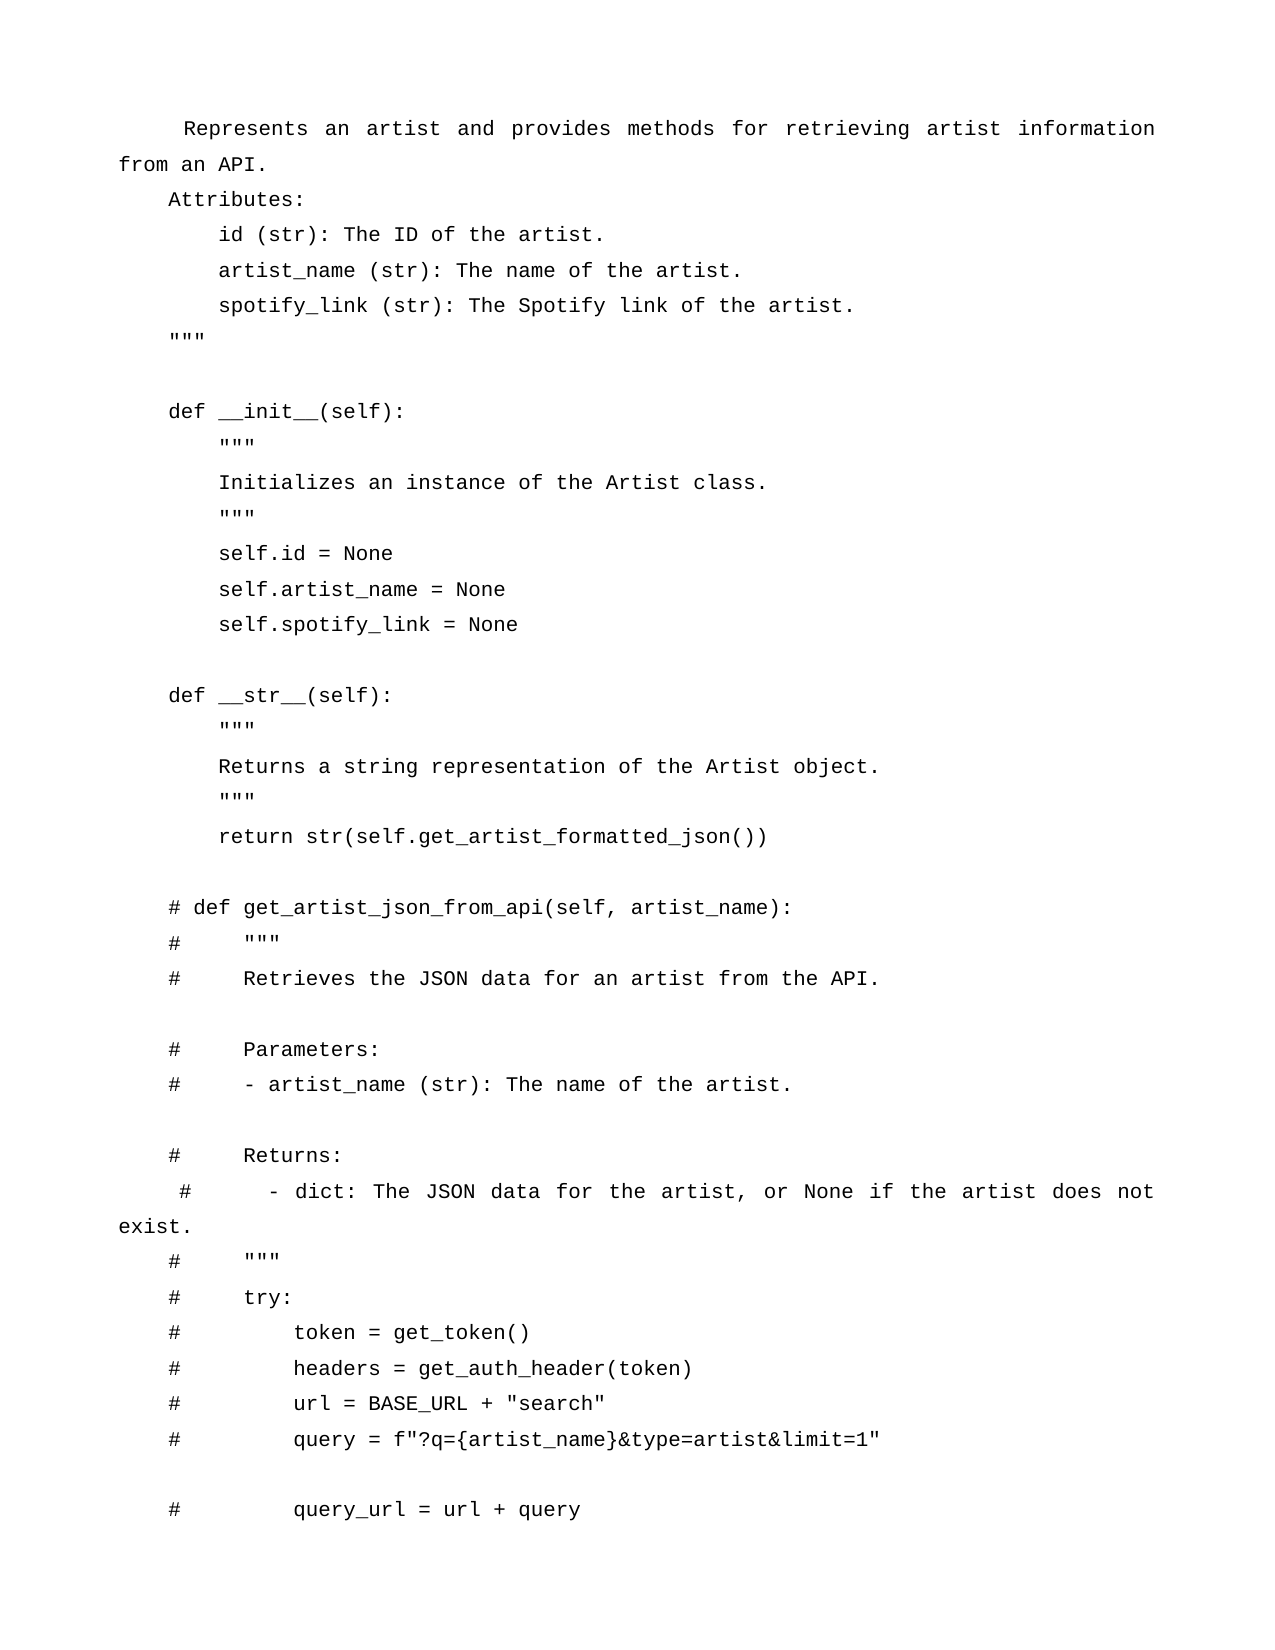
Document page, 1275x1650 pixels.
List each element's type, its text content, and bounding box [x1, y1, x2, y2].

text Represents an artist and provides methods for retrieving artist information from an API. [118, 118, 1157, 177]
text # Retrieves the JSON data for an artist from the API. [118, 968, 1157, 992]
text return str(self.get_artist_formatted_json()) [118, 826, 1157, 850]
text # query_url = url + query [118, 1499, 1157, 1523]
text """ [118, 331, 1157, 354]
text """ [118, 720, 1157, 744]
text id (str): The ID of the artist. [118, 224, 1157, 248]
text """ [118, 791, 1157, 815]
text # """ [118, 933, 1157, 956]
text spotify_link (str): The Spotify link of the artist. [118, 295, 1157, 319]
text # query = f"?q={artist_name}&type=artist&limit=1" [118, 1428, 1157, 1452]
text Initializes an instance of the Artist class. [118, 472, 1157, 496]
text artist_name (str): The name of the artist. [118, 260, 1157, 283]
text # headers = get_auth_header(token) [118, 1358, 1157, 1381]
text # url = BASE_URL + "search" [118, 1393, 1157, 1417]
text # """ [118, 1251, 1157, 1275]
text Returns a string representation of the Artist object. [118, 756, 1157, 779]
text Attributes: [118, 189, 1157, 213]
text def __str__(self): [118, 685, 1157, 708]
text # - dict: The JSON data for the artist, or None if the artist does not exist. [118, 1181, 1157, 1240]
text # def get_artist_json_from_api(self, artist_name): [118, 897, 1157, 921]
text """ [118, 437, 1157, 461]
text self.artist_name = None [118, 578, 1157, 602]
text self.spotify_link = None [118, 614, 1157, 638]
text # token = get_token() [118, 1322, 1157, 1346]
text # Returns: [118, 1145, 1157, 1169]
text self.id = None [118, 543, 1157, 567]
text # - artist_name (str): The name of the artist. [118, 1074, 1157, 1098]
text def __init__(self): [118, 401, 1157, 425]
text # Parameters: [118, 1039, 1157, 1063]
text """ [118, 508, 1157, 531]
text # try: [118, 1287, 1157, 1311]
